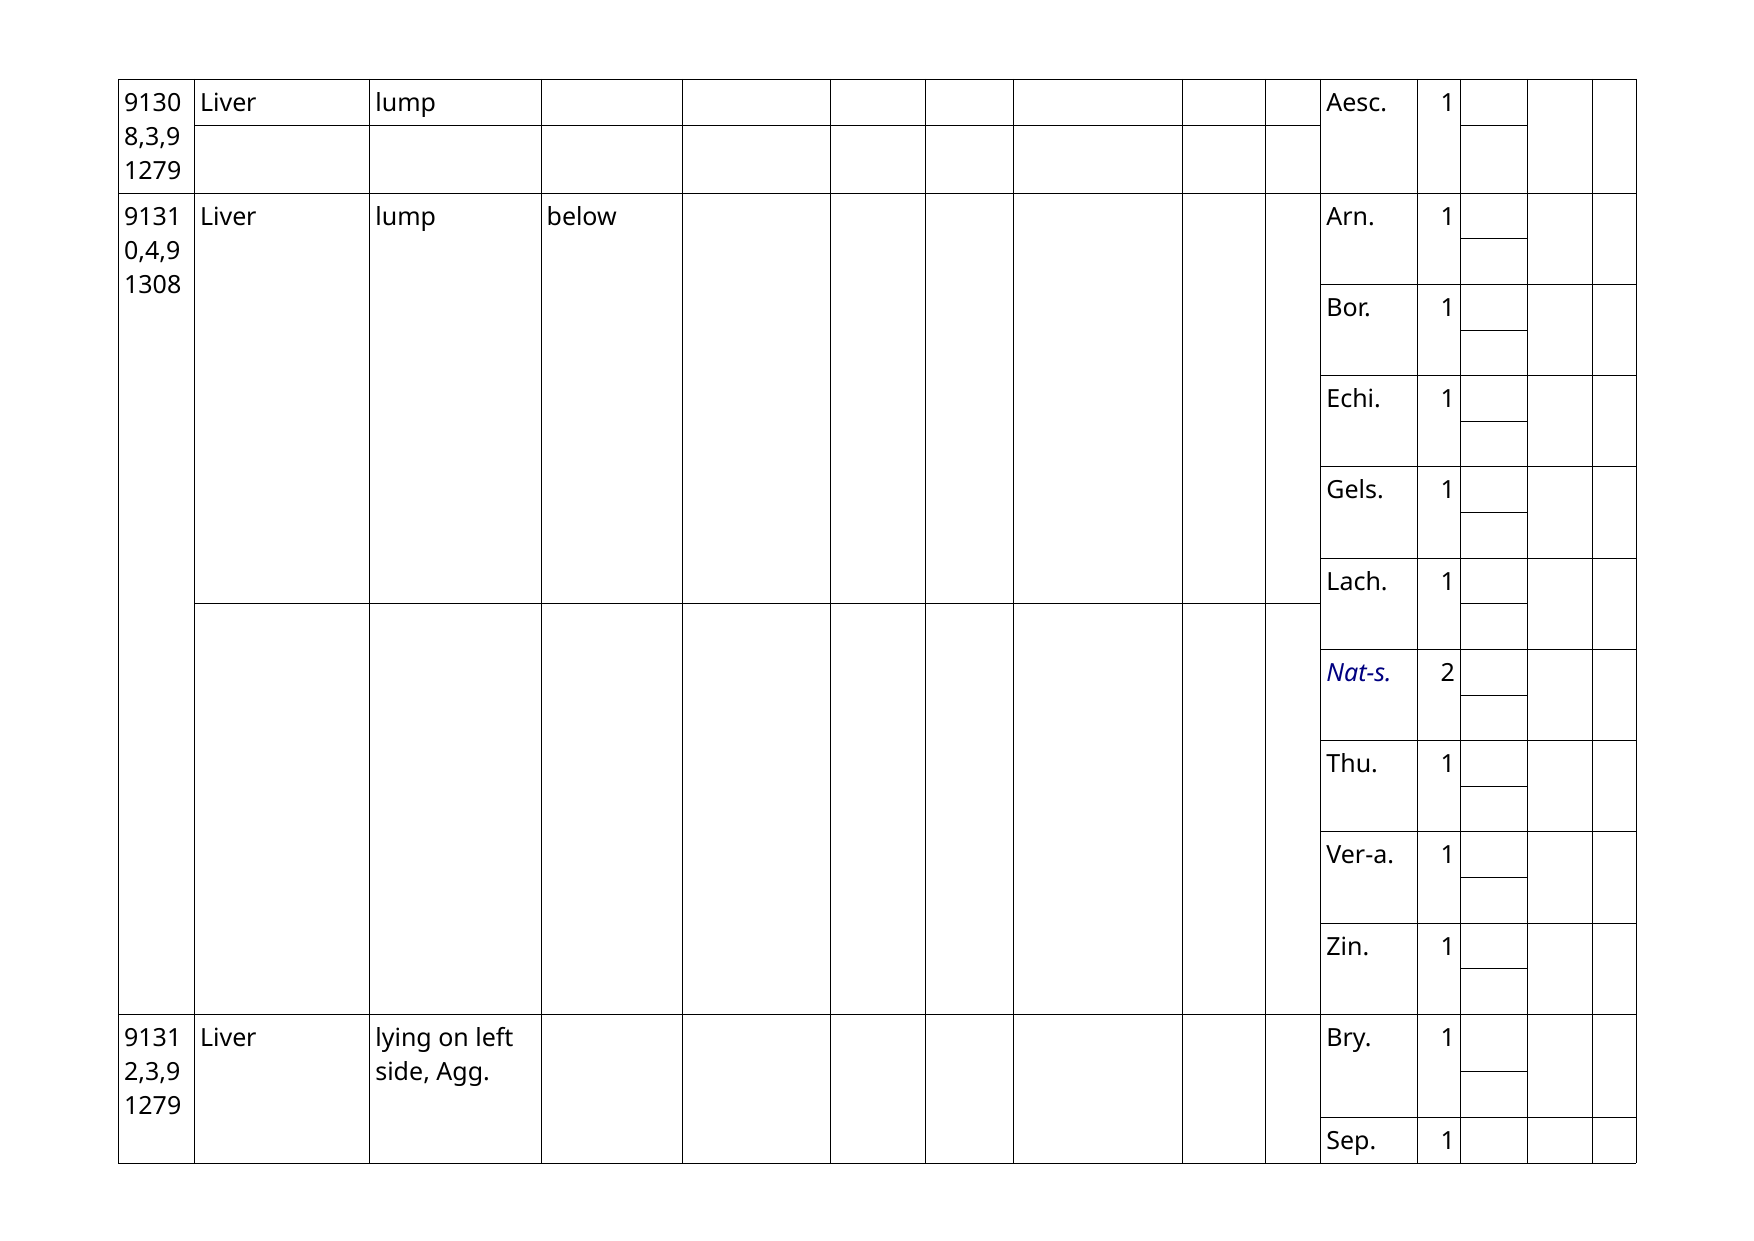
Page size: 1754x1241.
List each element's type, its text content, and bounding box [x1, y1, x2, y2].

table_cell [195, 604, 369, 1014]
table_cell Bry. [1321, 1015, 1417, 1117]
table_cell Nat-s. [1321, 650, 1417, 740]
table_cell 2 [1418, 650, 1460, 740]
table_cell Bor. [1321, 285, 1417, 375]
table_cell [1461, 878, 1527, 923]
table_cell [1593, 194, 1636, 284]
table_cell lying on left side, Agg. [370, 1015, 541, 1162]
table_cell Zin. [1321, 924, 1417, 1014]
table_cell [1528, 1118, 1592, 1162]
table_cell [1528, 376, 1592, 466]
table_cell [926, 1015, 1013, 1162]
table_cell [1528, 559, 1592, 649]
table_cell [1593, 924, 1636, 1014]
table_cell [542, 604, 682, 1014]
table_cell 1 [1418, 741, 1460, 831]
table_cell [1593, 285, 1636, 375]
table_cell Liver [195, 80, 369, 124]
table_cell Arn. [1321, 194, 1417, 284]
table_cell 91310,4,91308 [119, 194, 194, 1014]
table_cell [926, 194, 1013, 603]
table_cell [1528, 467, 1592, 558]
table_cell [1266, 126, 1320, 193]
table_cell [370, 604, 541, 1014]
table_cell [1593, 650, 1636, 740]
table_cell [1461, 604, 1527, 649]
table_cell [1528, 924, 1592, 1014]
table_cell 1 [1418, 467, 1460, 558]
table_cell [1461, 1015, 1527, 1071]
table_cell Lach. [1321, 559, 1417, 649]
table_cell [1014, 126, 1182, 193]
table_cell [1528, 80, 1592, 193]
table_cell [1266, 1015, 1320, 1162]
table_cell [370, 126, 541, 193]
table_cell [831, 1015, 925, 1162]
table_cell [831, 80, 925, 124]
table_cell [1461, 513, 1527, 558]
table_cell [1183, 194, 1265, 603]
table_cell Ver-a. [1321, 832, 1417, 923]
table_cell [1461, 741, 1527, 786]
table_cell 1 [1418, 924, 1460, 1014]
table_cell [1266, 80, 1320, 124]
table_cell [831, 194, 925, 603]
table_cell [683, 194, 830, 603]
table_cell [1593, 376, 1636, 466]
table_cell [926, 604, 1013, 1014]
table_cell [1266, 194, 1320, 603]
table_cell 1 [1418, 1015, 1460, 1117]
table_cell below [542, 194, 682, 603]
table_cell [1461, 331, 1527, 375]
table_cell [1593, 1015, 1636, 1117]
table_cell [1528, 194, 1592, 284]
table_cell [1461, 467, 1527, 512]
table_cell [1528, 285, 1592, 375]
table_cell [1461, 650, 1527, 694]
table_cell [1593, 467, 1636, 558]
table_cell [1593, 80, 1636, 193]
table_cell [1461, 787, 1527, 831]
table_cell [1461, 80, 1527, 124]
table_cell [1528, 741, 1592, 831]
table_cell [683, 604, 830, 1014]
table_cell [1593, 1118, 1636, 1162]
table_cell [1461, 194, 1527, 238]
table_cell [926, 80, 1013, 124]
table_cell [1461, 559, 1527, 603]
table_cell [1183, 126, 1265, 193]
table_cell [1593, 741, 1636, 831]
table_cell 1 [1418, 80, 1460, 193]
table_cell [542, 1015, 682, 1162]
table_cell [831, 604, 925, 1014]
table_cell [1461, 126, 1527, 193]
table_cell Sep. [1321, 1118, 1417, 1162]
table_cell [1461, 376, 1527, 421]
table_cell [1014, 80, 1182, 124]
table_cell 1 [1418, 194, 1460, 284]
table_cell [1461, 696, 1527, 740]
table_cell 1 [1418, 1118, 1460, 1162]
table_cell lump [370, 80, 541, 124]
table_cell [542, 126, 682, 193]
table_cell [1266, 604, 1320, 1014]
table_cell [1183, 1015, 1265, 1162]
table_cell Liver [195, 194, 369, 603]
table_cell [1528, 650, 1592, 740]
table_cell [683, 126, 830, 193]
table_cell [1461, 239, 1527, 284]
table_cell lump [370, 194, 541, 603]
table_cell [926, 126, 1013, 193]
table_cell 91312,3,91279 [119, 1015, 194, 1162]
table_cell 1 [1418, 285, 1460, 375]
table_cell Thu. [1321, 741, 1417, 831]
table_cell 91308,3,91279 [119, 80, 194, 193]
table_cell [1461, 422, 1527, 466]
table_cell [1014, 1015, 1182, 1162]
table_cell [1461, 285, 1527, 329]
table_cell 1 [1418, 832, 1460, 923]
table_cell [831, 126, 925, 193]
table_cell [1014, 604, 1182, 1014]
table_cell [1528, 832, 1592, 923]
table_cell [683, 80, 830, 124]
table_cell [1461, 924, 1527, 968]
table_cell [1528, 1015, 1592, 1117]
table_cell [542, 80, 682, 124]
table_cell [1461, 969, 1527, 1014]
table_cell Gels. [1321, 467, 1417, 558]
table_cell [195, 126, 369, 193]
table_cell Aesc. [1321, 80, 1417, 193]
table_cell Echi. [1321, 376, 1417, 466]
table_cell [1593, 559, 1636, 649]
table_cell [683, 1015, 830, 1162]
table_cell 1 [1418, 559, 1460, 649]
table_cell [1014, 194, 1182, 603]
table_cell [1461, 1072, 1527, 1117]
table_cell [1461, 832, 1527, 877]
table_cell [1183, 80, 1265, 124]
table_cell 1 [1418, 376, 1460, 466]
table_cell Liver [195, 1015, 369, 1162]
table_cell [1461, 1118, 1527, 1162]
table_cell [1593, 832, 1636, 923]
table_cell [1183, 604, 1265, 1014]
